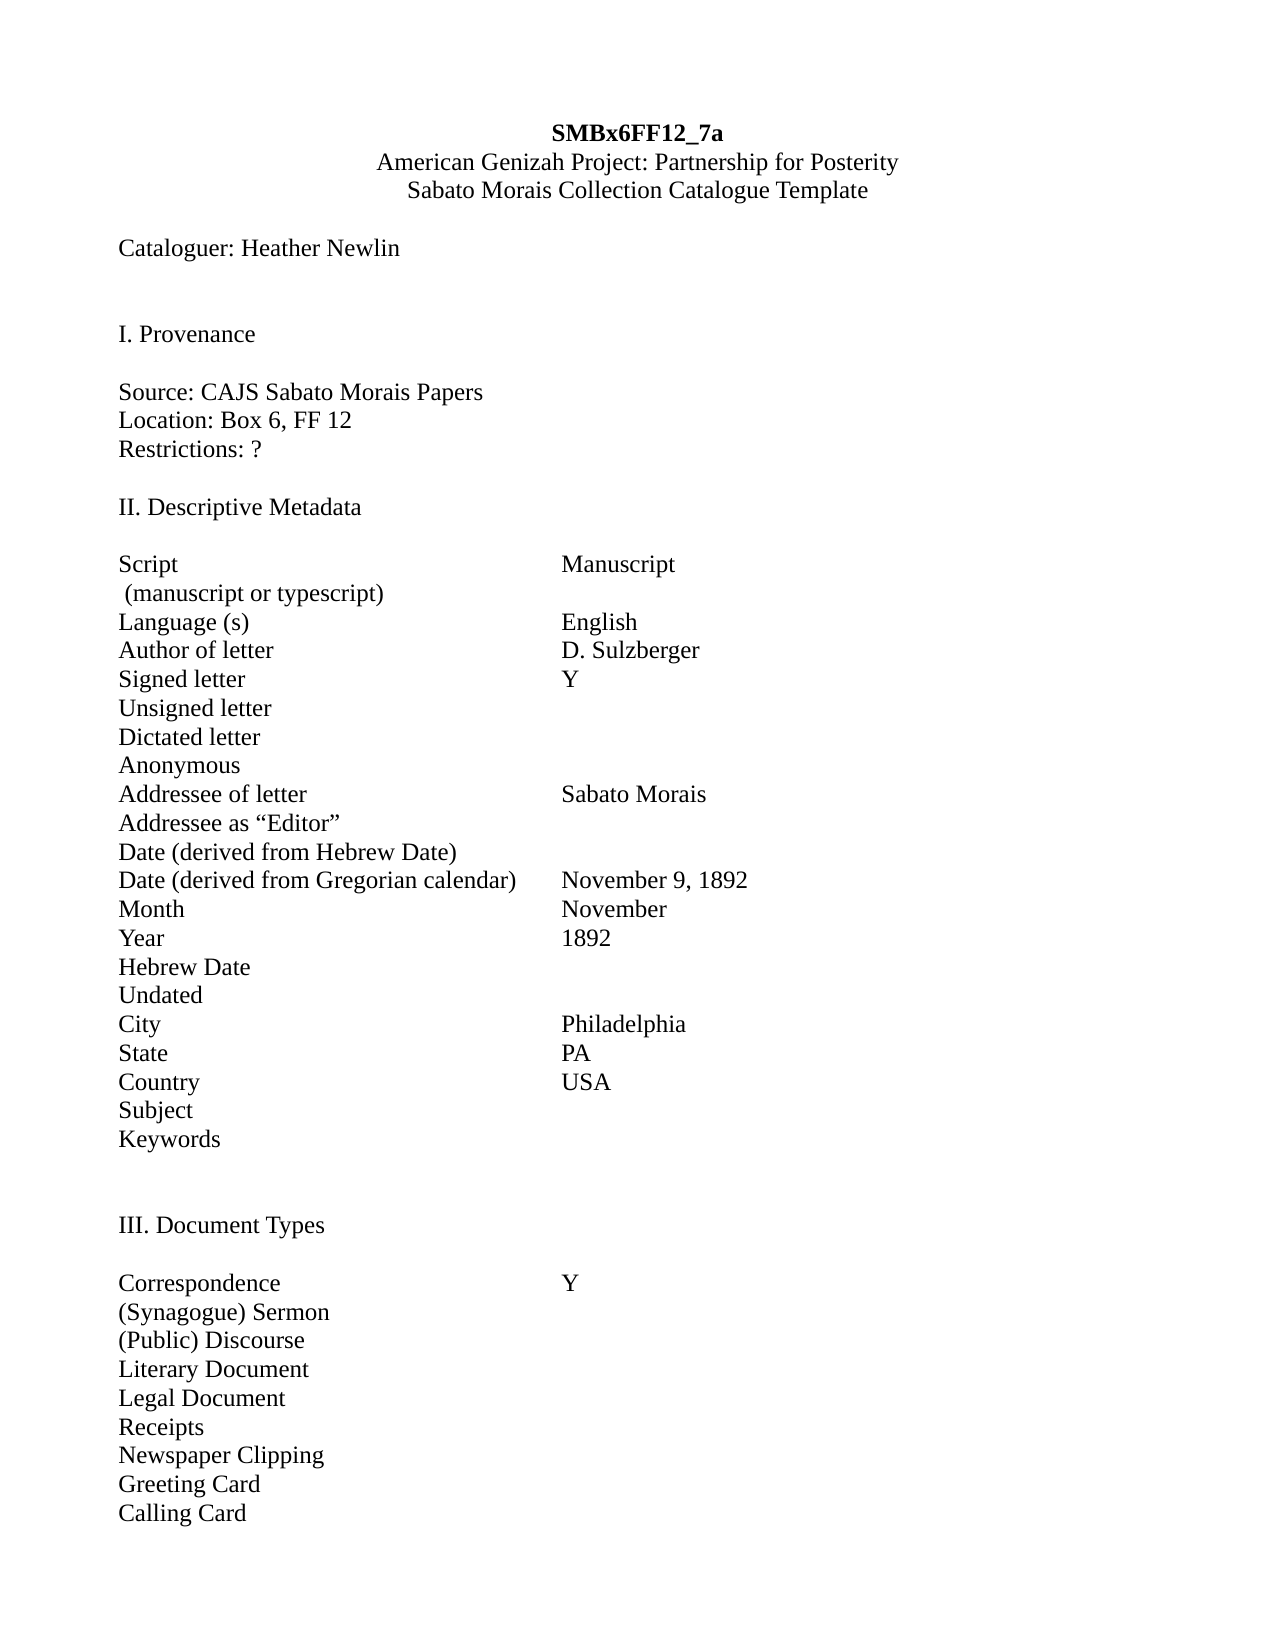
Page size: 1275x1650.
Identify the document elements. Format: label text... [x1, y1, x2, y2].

text Month November [118, 894, 1157, 923]
text Restrictions: ? [118, 434, 1157, 463]
text Newspaper Clipping [118, 1441, 1157, 1469]
text I. Provenance [118, 319, 1157, 348]
text Date (derived from Gregorian calendar) November 9, 1892 [118, 866, 1157, 894]
text Location: Box 6, FF 12 [118, 406, 1157, 434]
text State PA [118, 1038, 1157, 1067]
text Literary Document [118, 1354, 1157, 1383]
text III. Document Types [118, 1211, 1157, 1239]
text Signed letter Y [118, 664, 1157, 693]
text Year 1892 [118, 923, 1157, 952]
text Cataloguer: Heather Newlin [118, 233, 1157, 262]
text (manuscript or typescript) [118, 578, 1157, 607]
text Script Manuscript [118, 549, 1157, 578]
text Addressee of letter Sabato Morais [118, 779, 1157, 808]
text Anonymous [118, 751, 1157, 779]
text (Synagogue) Sermon [118, 1297, 1157, 1326]
text (Public) Discourse [118, 1326, 1157, 1354]
text Unsigned letter [118, 693, 1157, 722]
text Legal Document [118, 1383, 1157, 1412]
text Undated [118, 981, 1157, 1009]
text Date (derived from Hebrew Date) [118, 837, 1157, 866]
text Correspondence Y [118, 1268, 1157, 1297]
text Country USA [118, 1067, 1157, 1096]
text Keywords [118, 1124, 1157, 1153]
text Dictated letter [118, 722, 1157, 751]
text City Philadelphia [118, 1009, 1157, 1038]
text Hebrew Date [118, 952, 1157, 981]
text Subject [118, 1096, 1157, 1124]
text American Genizah Project: Partnership for Posterity [118, 147, 1157, 176]
text Language (s) English [118, 607, 1157, 636]
text Calling Card [118, 1498, 1157, 1527]
text SMBx6FF12_7a [118, 118, 1157, 147]
text Greeting Card [118, 1469, 1157, 1498]
text Addressee as “Editor” [118, 808, 1157, 837]
text Sabato Morais Collection Catalogue Template [118, 176, 1157, 204]
text Author of letter D. Sulzberger [118, 636, 1157, 664]
text Receipts [118, 1412, 1157, 1441]
text II. Descriptive Metadata [118, 492, 1157, 521]
text Source: CAJS Sabato Morais Papers [118, 377, 1157, 406]
